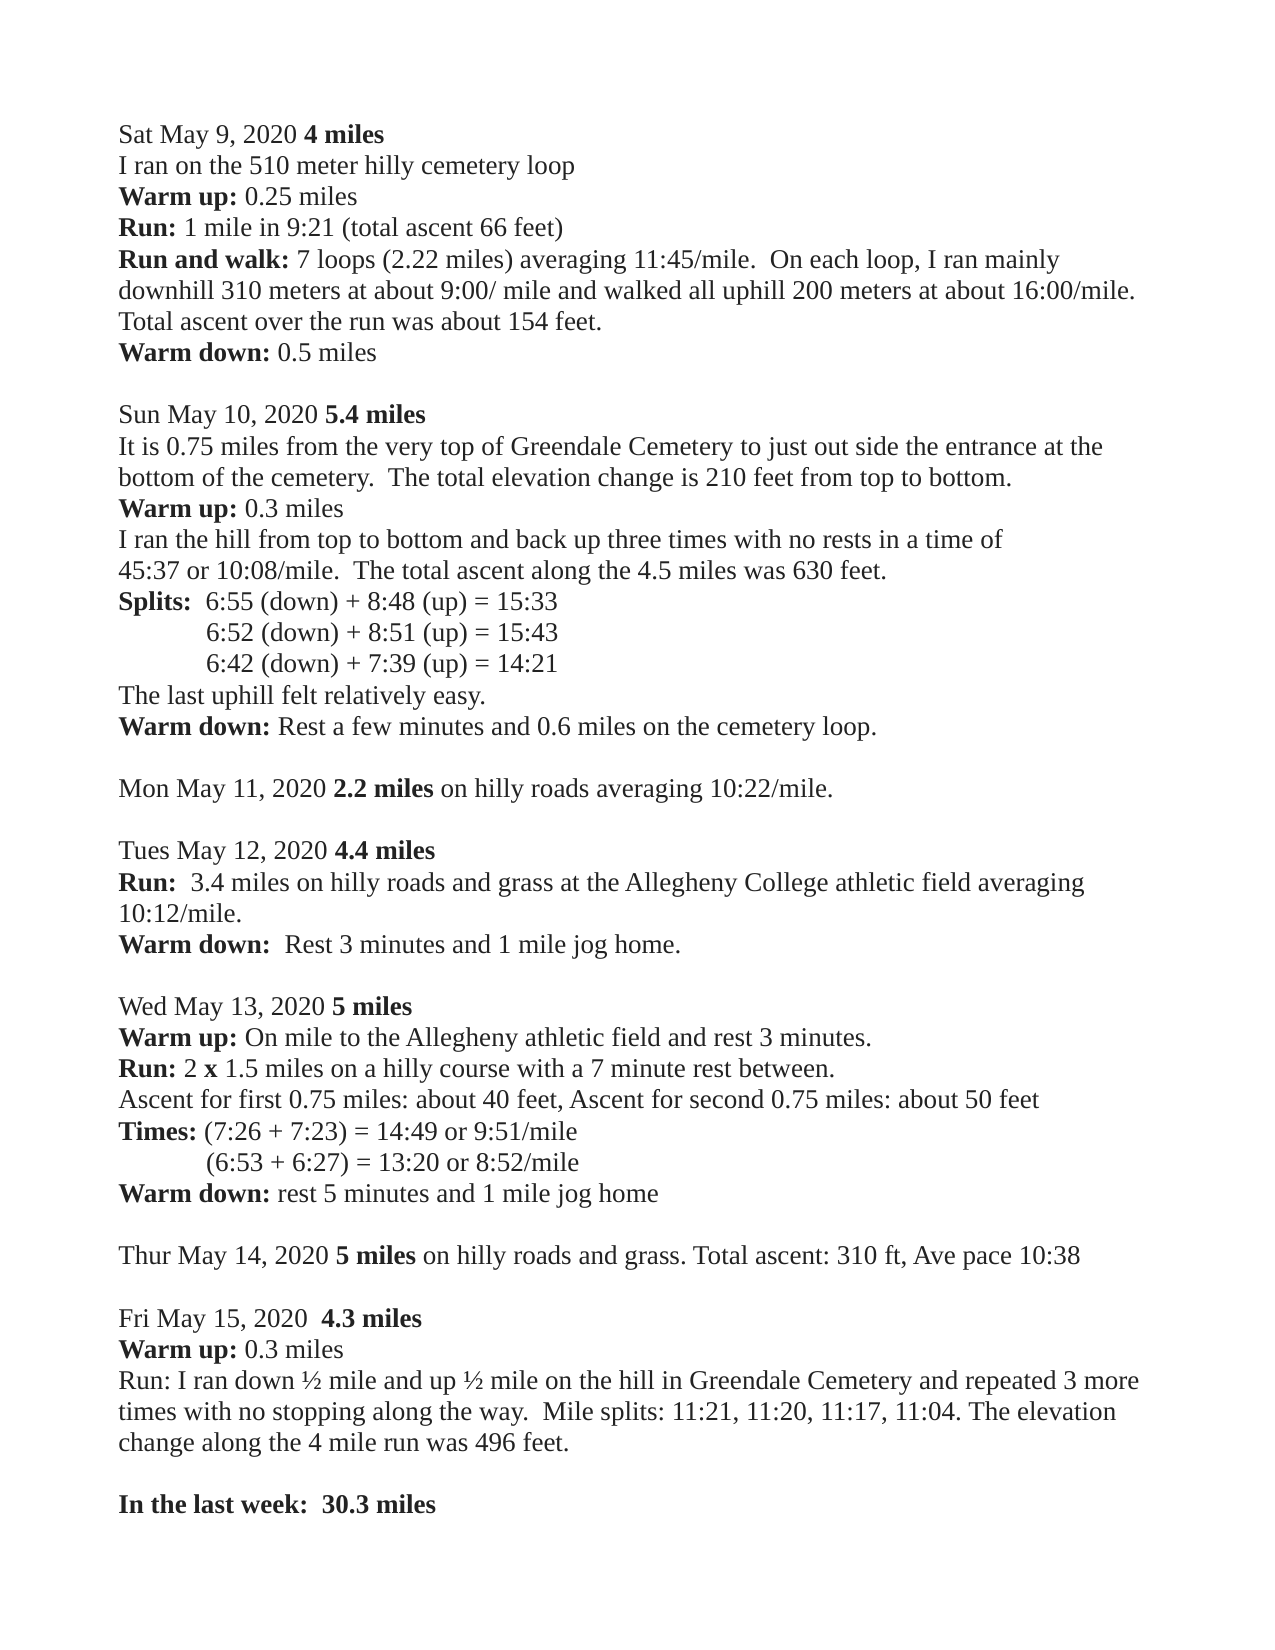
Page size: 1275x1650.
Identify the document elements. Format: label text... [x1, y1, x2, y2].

text The last uphill felt relatively easy. [118, 679, 1161, 710]
text Thur May 14, 2020 5 miles on hilly roads and grass. Total ascent: 310 ft, Ave pace 10:38 [118, 1239, 1161, 1271]
text (6:53 + 6:27) = 13:20 or 8:52/mile [118, 1146, 1161, 1177]
text Warm down: rest 5 minutes and 1 mile jog home [118, 1177, 1161, 1208]
text I ran the hill from top to bottom and back up three times with no rests in a time of [118, 523, 1161, 554]
text Fri May 15, 2020 4.3 miles [118, 1302, 1161, 1333]
text Run: 2 x 1.5 miles on a hilly course with a 7 minute rest between. [118, 1052, 1161, 1084]
text Tues May 12, 2020 4.4 miles [118, 834, 1161, 866]
text Mon May 11, 2020 2.2 miles on hilly roads averaging 10:22/mile. [118, 772, 1161, 803]
text Ascent for first 0.75 miles: about 40 feet, Ascent for second 0.75 miles: about 50 feet [118, 1084, 1161, 1115]
text 45:37 or 10:08/mile. The total ascent along the 4.5 miles was 630 feet. [118, 554, 1161, 585]
text In the last week: 30.3 miles [118, 1488, 1161, 1520]
text Warm down: Rest 3 minutes and 1 mile jog home. [118, 928, 1161, 959]
text Warm up: 0.25 miles [118, 180, 1161, 212]
text Warm up: 0.3 miles [118, 492, 1161, 523]
text Sun May 10, 2020 5.4 miles [118, 398, 1161, 429]
text Warm down: Rest a few minutes and 0.6 miles on the cemetery loop. [118, 710, 1161, 741]
text Run: I ran down ½ mile and up ½ mile on the hill in Greendale Cemetery and repeated 3 more times with no stopping along the way. Mile splits: 11:21, 11:20, 11:17, 11:04. The elevation change along the 4 mile run was 496 feet. [118, 1364, 1161, 1457]
text Splits: 6:55 (down) + 8:48 (up) = 15:33 [118, 585, 1161, 616]
text Warm down: 0.5 miles [118, 336, 1161, 367]
text 6:42 (down) + 7:39 (up) = 14:21 [118, 648, 1161, 679]
text Warm up: On mile to the Allegheny athletic field and rest 3 minutes. [118, 1021, 1161, 1052]
text Sat May 9, 2020 4 miles [118, 118, 1161, 149]
text Times: (7:26 + 7:23) = 14:49 or 9:51/mile [118, 1115, 1161, 1146]
text Warm up: 0.3 miles [118, 1333, 1161, 1364]
text I ran on the 510 meter hilly cemetery loop [118, 149, 1161, 180]
text It is 0.75 miles from the very top of Greendale Cemetery to just out side the entrance at the bottom of the cemetery. The total elevation change is 210 feet from top to bottom. [118, 429, 1161, 492]
text Run and walk: 7 loops (2.22 miles) averaging 11:45/mile. On each loop, I ran mainly downhill 310 meters at about 9:00/ mile and walked all uphill 200 meters at about 16:00/mile. Total ascent over the run was about 154 feet. [118, 243, 1161, 336]
text Run: 1 mile in 9:21 (total ascent 66 feet) [118, 212, 1161, 243]
text Run: 3.4 miles on hilly roads and grass at the Allegheny College athletic field averaging 10:12/mile. [118, 866, 1161, 928]
text Wed May 13, 2020 5 miles [118, 990, 1161, 1021]
text 6:52 (down) + 8:51 (up) = 15:43 [118, 616, 1161, 648]
